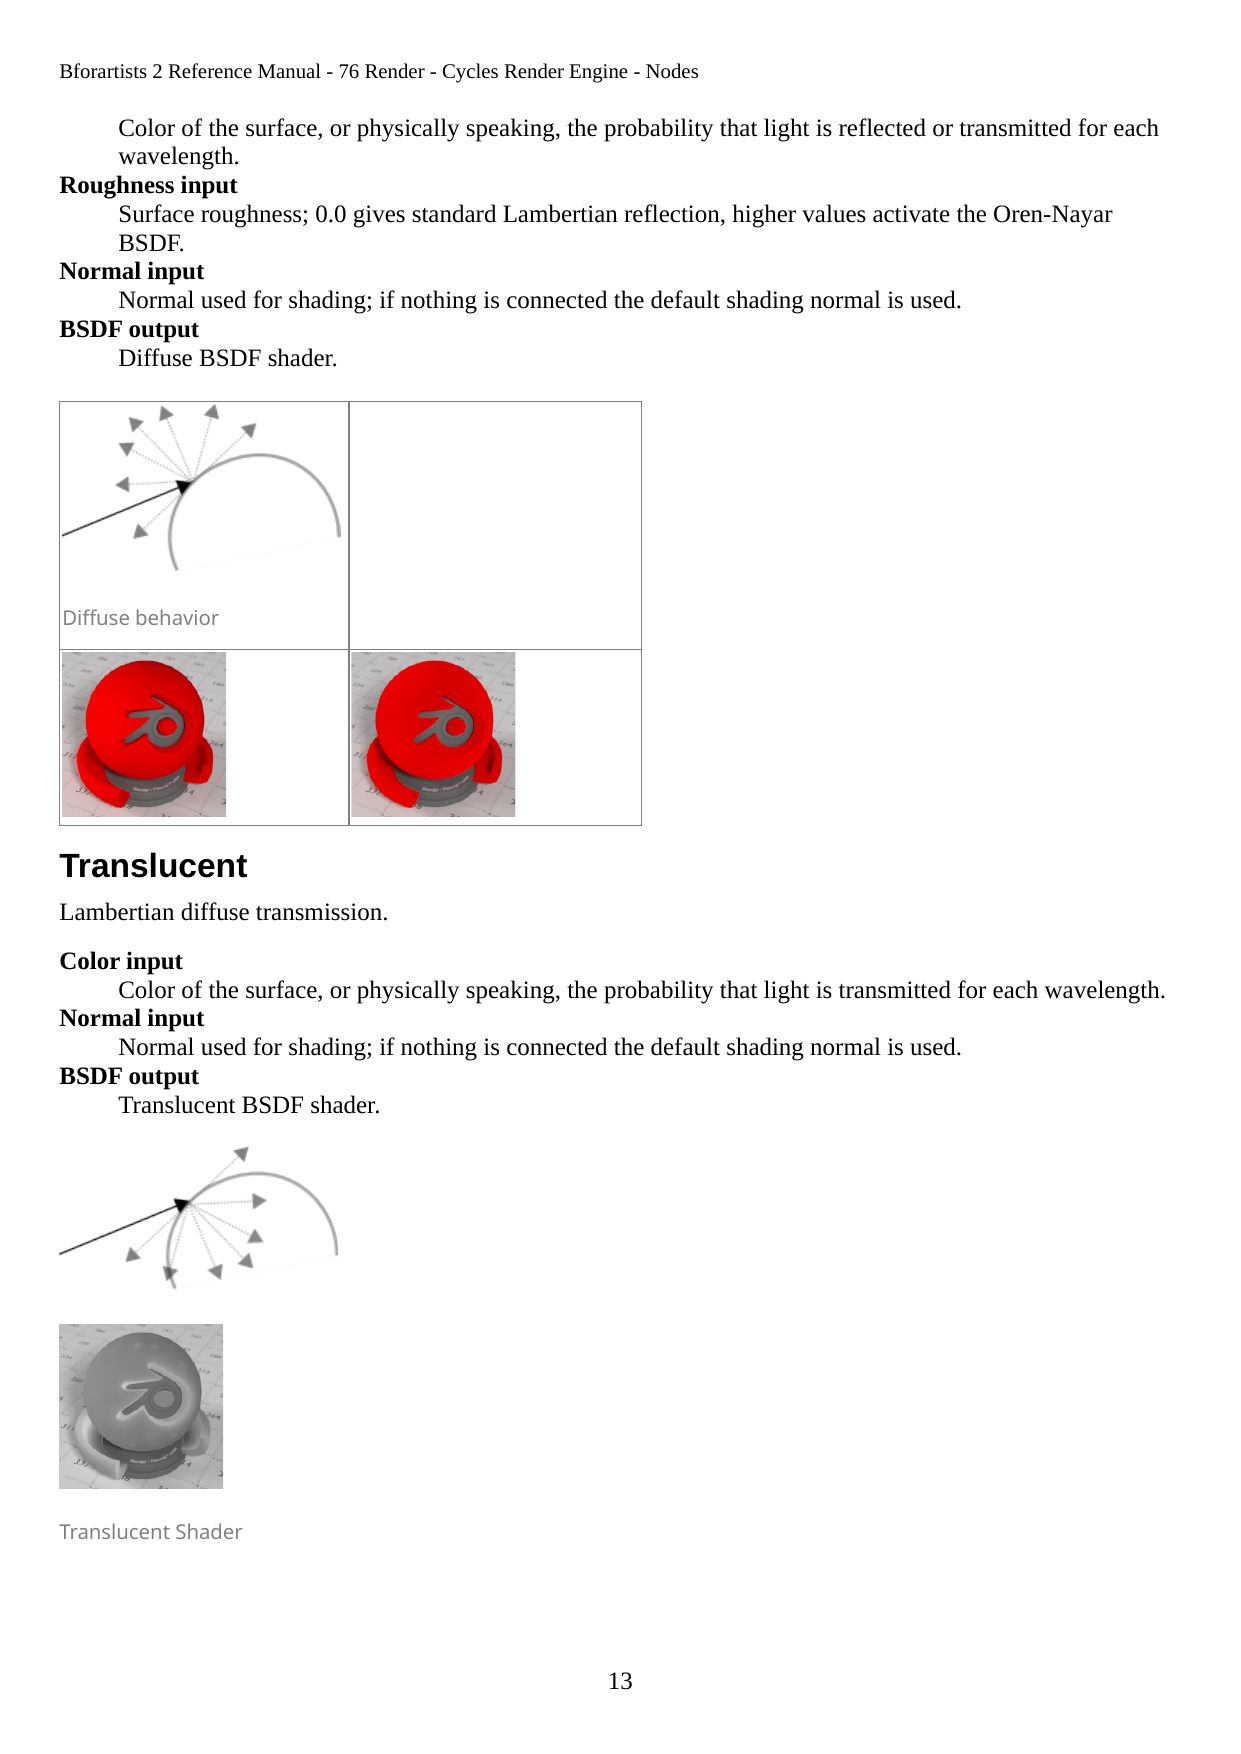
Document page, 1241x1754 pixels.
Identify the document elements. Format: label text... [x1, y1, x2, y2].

table_header Diffuse behavior [60, 402, 348, 649]
subtitle Color input [59, 946, 1181, 975]
subtitle Translucent [59, 846, 1181, 884]
list Normal used for shading; if nothing is connected the default shading normal is used. [118, 1032, 1181, 1061]
picture [62, 404, 341, 595]
table_header [350, 402, 641, 649]
text Translucent Shader [59, 1514, 1181, 1545]
list Diffuse BSDF shader. [118, 343, 1181, 371]
table_cell [350, 650, 641, 824]
list Color of the surface, or physically speaking, the probability that light is reflected or transmitted for each wavelength. [118, 113, 1181, 170]
list Surface roughness; 0.0 gives standard Lambertian reflection, higher values activate the Oren-Nayar BSDF. [118, 199, 1181, 256]
table_cell [60, 650, 348, 824]
text Lambertian diffuse transmission. [59, 897, 1181, 926]
picture [62, 652, 227, 817]
subtitle BSDF output [59, 1061, 1181, 1090]
picture [351, 652, 516, 817]
list Normal used for shading; if nothing is connected the default shading normal is used. [118, 285, 1181, 314]
picture [59, 1324, 224, 1489]
subtitle BSDF output [59, 314, 1181, 343]
subtitle Normal input [59, 256, 1181, 285]
picture [59, 1147, 338, 1313]
list Color of the surface, or physically speaking, the probability that light is transmitted for each wavelength. [118, 975, 1181, 1003]
subtitle Roughness input [59, 170, 1181, 199]
subtitle Normal input [59, 1003, 1181, 1032]
list Translucent BSDF shader. [118, 1090, 1181, 1118]
